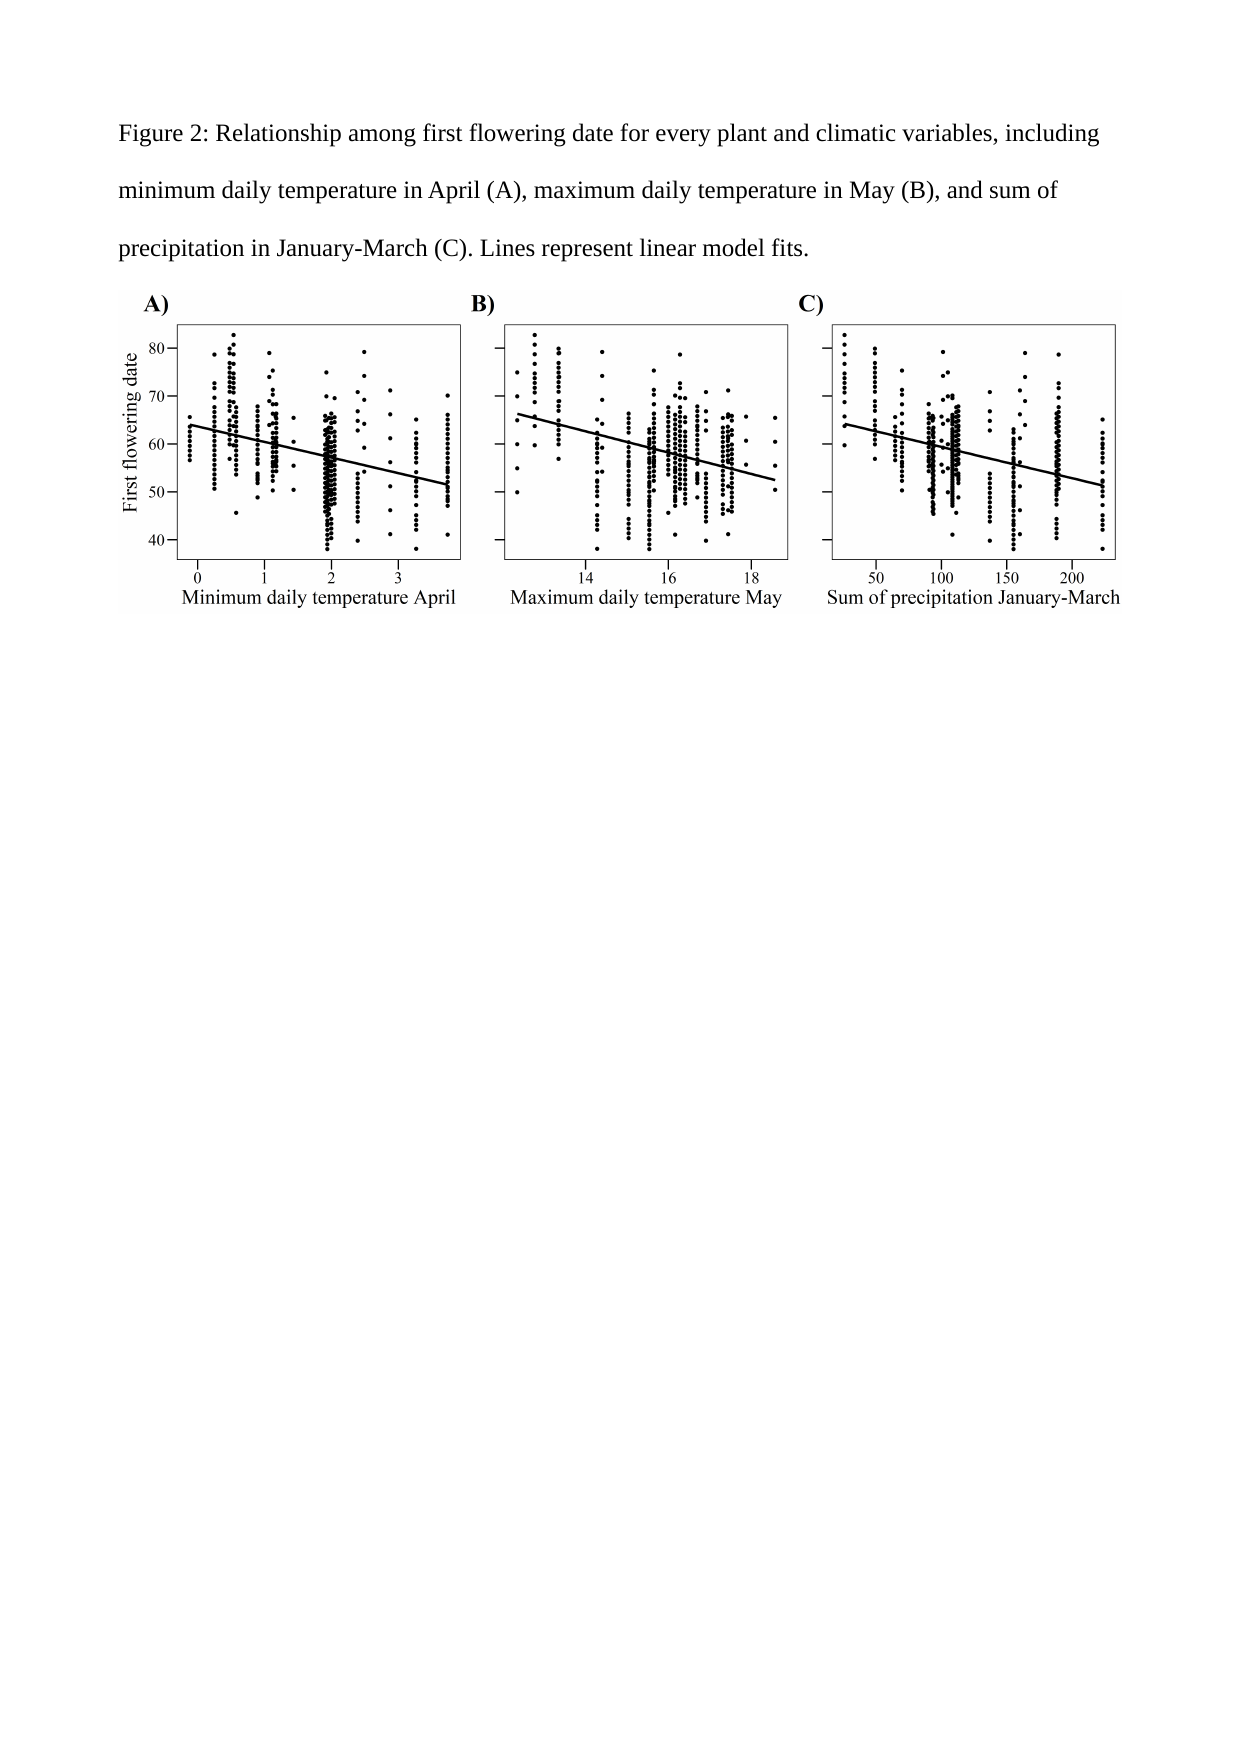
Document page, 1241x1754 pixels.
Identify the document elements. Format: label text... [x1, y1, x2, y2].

picture [118, 290, 1123, 614]
text Figure 2: Relationship among first flowering date for every plant and climatic variables, including minimum daily temperature in April (A), maximum daily temperature in May (B), and sum of precipitation in January-March (C). Lines represent linear model fits. [118, 118, 1122, 262]
